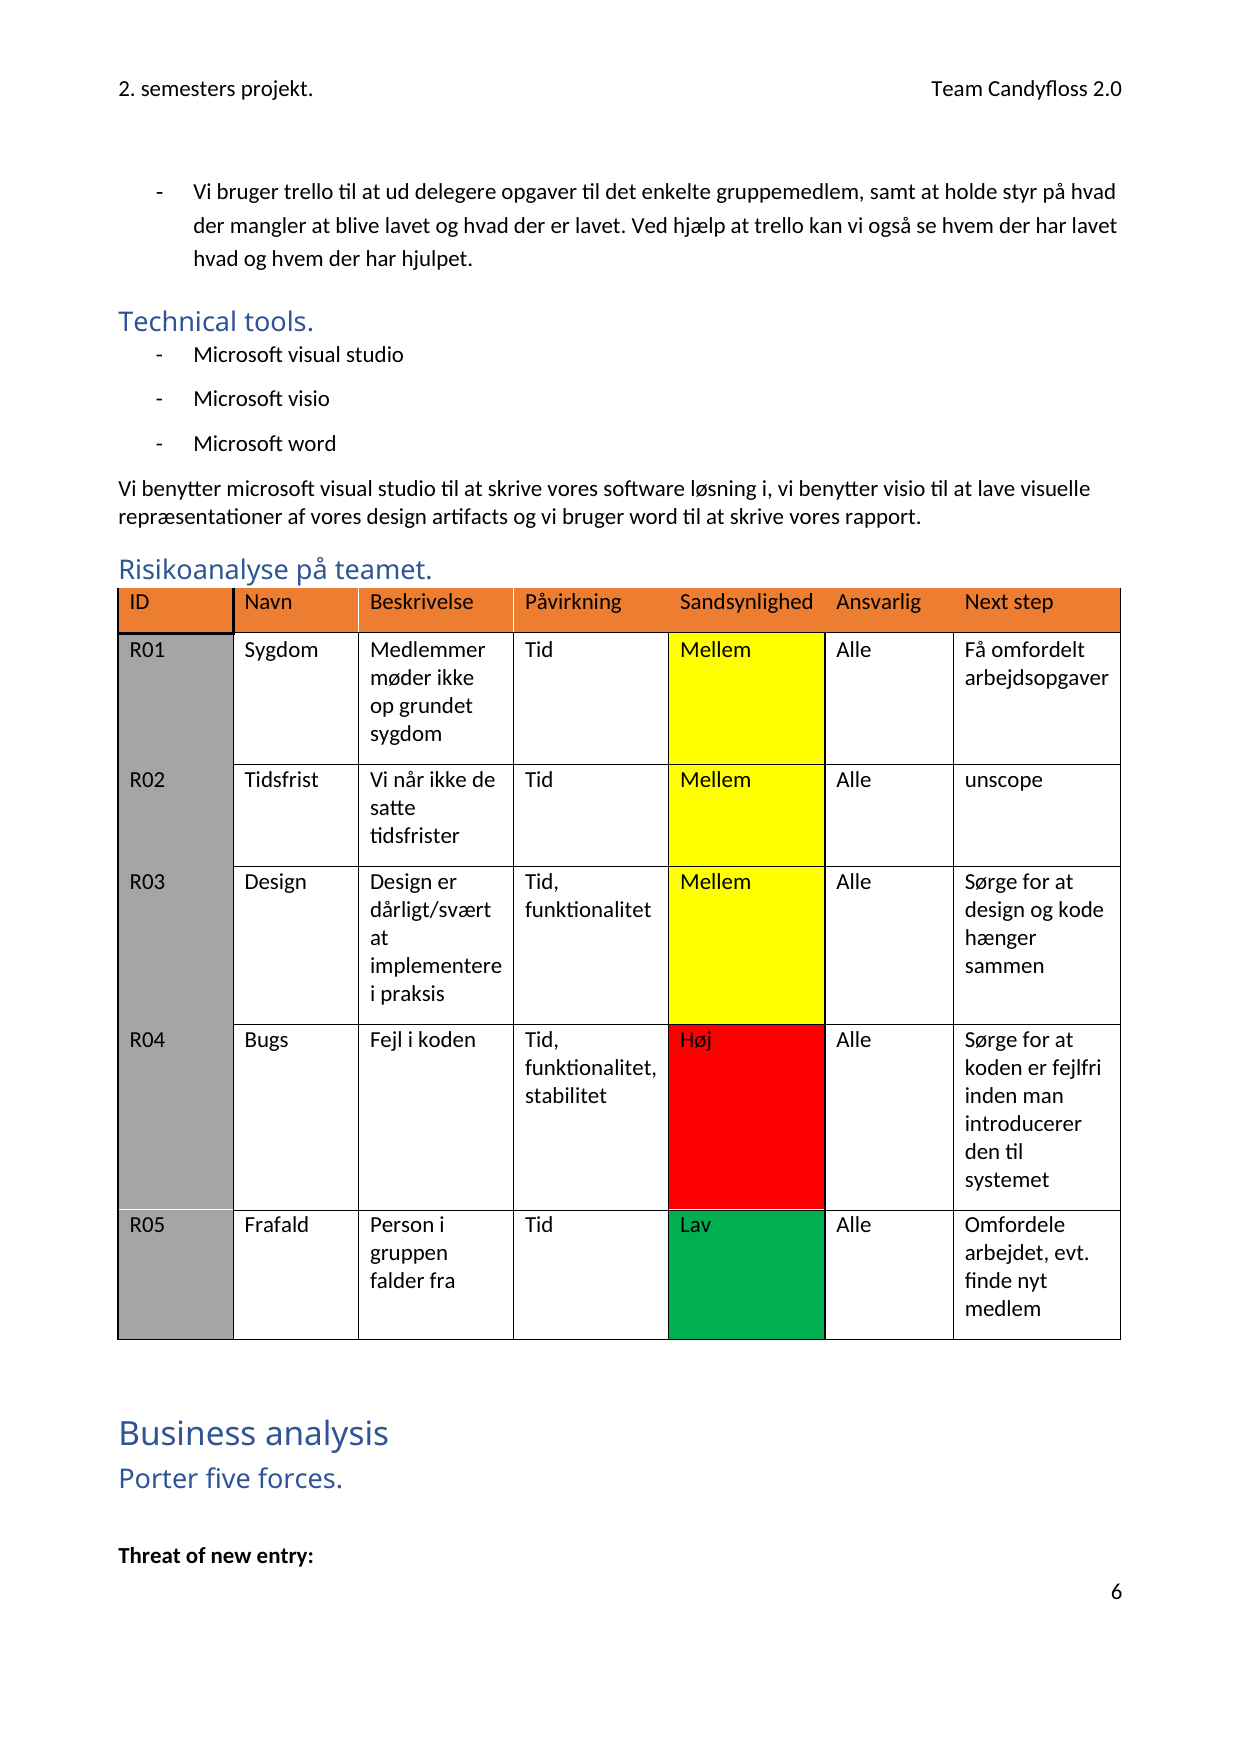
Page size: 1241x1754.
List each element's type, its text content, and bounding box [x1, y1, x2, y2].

table_cell Tidsfrist [234, 765, 358, 866]
table_header Next step [953, 588, 1120, 632]
table_cell Design [234, 867, 358, 1024]
list Vi bruger trello til at ud delegere opgaver til det enkelte gruppemedlem, samt at holde styr på hvad der mangler at blive lavet og hvad der er lavet. Ved hjælp at trello kan vi også se hvem der har lavet hvad og hvem der har hjulpet. [156, 177, 1122, 272]
table_cell unscope [954, 765, 1120, 866]
table_header Ansvarlig [825, 588, 953, 632]
table_cell Person i gruppen falder fra [359, 1211, 513, 1339]
list Microsoft visual studio [156, 340, 1122, 368]
table_cell R03 [119, 866, 233, 1024]
table_cell Omfordele arbejdet, evt. finde nyt medlem [954, 1211, 1120, 1339]
table_header Sandsynlighed [669, 588, 825, 632]
table_cell Frafald [234, 1211, 358, 1339]
table_cell Bugs [234, 1025, 358, 1209]
table_cell R04 [119, 1024, 233, 1209]
table_cell Tid, funktionalitet [514, 867, 668, 1024]
table_cell Mellem [669, 765, 824, 866]
subtitle Business analysis [118, 1410, 1122, 1455]
table_cell Design er dårligt/svært at implementere i praksis [359, 867, 513, 1024]
table_cell Mellem [669, 867, 824, 1024]
text Vi benytter microsoft visual studio til at skrive vores software løsning i, vi benytter visio til at lave visuelle repræsentationer af vores design artifacts og vi bruger word til at skrive vores rapport. [118, 474, 1122, 530]
text Threat of new entry: [118, 1541, 1122, 1569]
subtitle Technical tools. [118, 303, 1122, 340]
table_cell Fejl i koden [359, 1025, 513, 1209]
subtitle Porter five forces. [118, 1459, 1122, 1496]
table_cell Tid [514, 633, 668, 764]
table_header Navn [235, 588, 358, 632]
table_cell Mellem [669, 633, 824, 764]
table_cell Vi når ikke de satte tidsfrister [359, 765, 513, 866]
table_header Beskrivelse [359, 588, 513, 632]
table_cell Sørge for at koden er fejlfri inden man introducerer den til systemet [954, 1025, 1120, 1209]
table_cell Tid [514, 765, 668, 866]
table_cell R05 [119, 1210, 233, 1339]
table_cell Tid [514, 1211, 668, 1339]
table_header Påvirkning [514, 588, 669, 632]
table_cell Lav [669, 1211, 824, 1339]
table_cell Alle [826, 867, 953, 1024]
table_header ID [119, 588, 232, 632]
table_cell R02 [119, 764, 233, 866]
table_cell Få omfordelt arbejdsopgaver [954, 633, 1120, 764]
table_cell Alle [826, 1211, 953, 1339]
table_cell Høj [669, 1025, 824, 1209]
table_cell Tid, funktionalitet, stabilitet [514, 1025, 668, 1209]
table_cell Medlemmer møder ikke op grundet sygdom [359, 633, 513, 764]
table_cell Sørge for at design og kode hænger sammen [954, 867, 1120, 1024]
list Microsoft word [156, 429, 1122, 457]
subtitle Risikoanalyse på teamet. [118, 551, 1122, 587]
table_cell Alle [826, 1025, 953, 1209]
table_cell Alle [826, 633, 953, 764]
table_cell Sygdom [234, 633, 358, 764]
table_cell R01 [119, 635, 233, 764]
list Microsoft visio [156, 384, 1122, 412]
table_cell Alle [826, 765, 953, 866]
